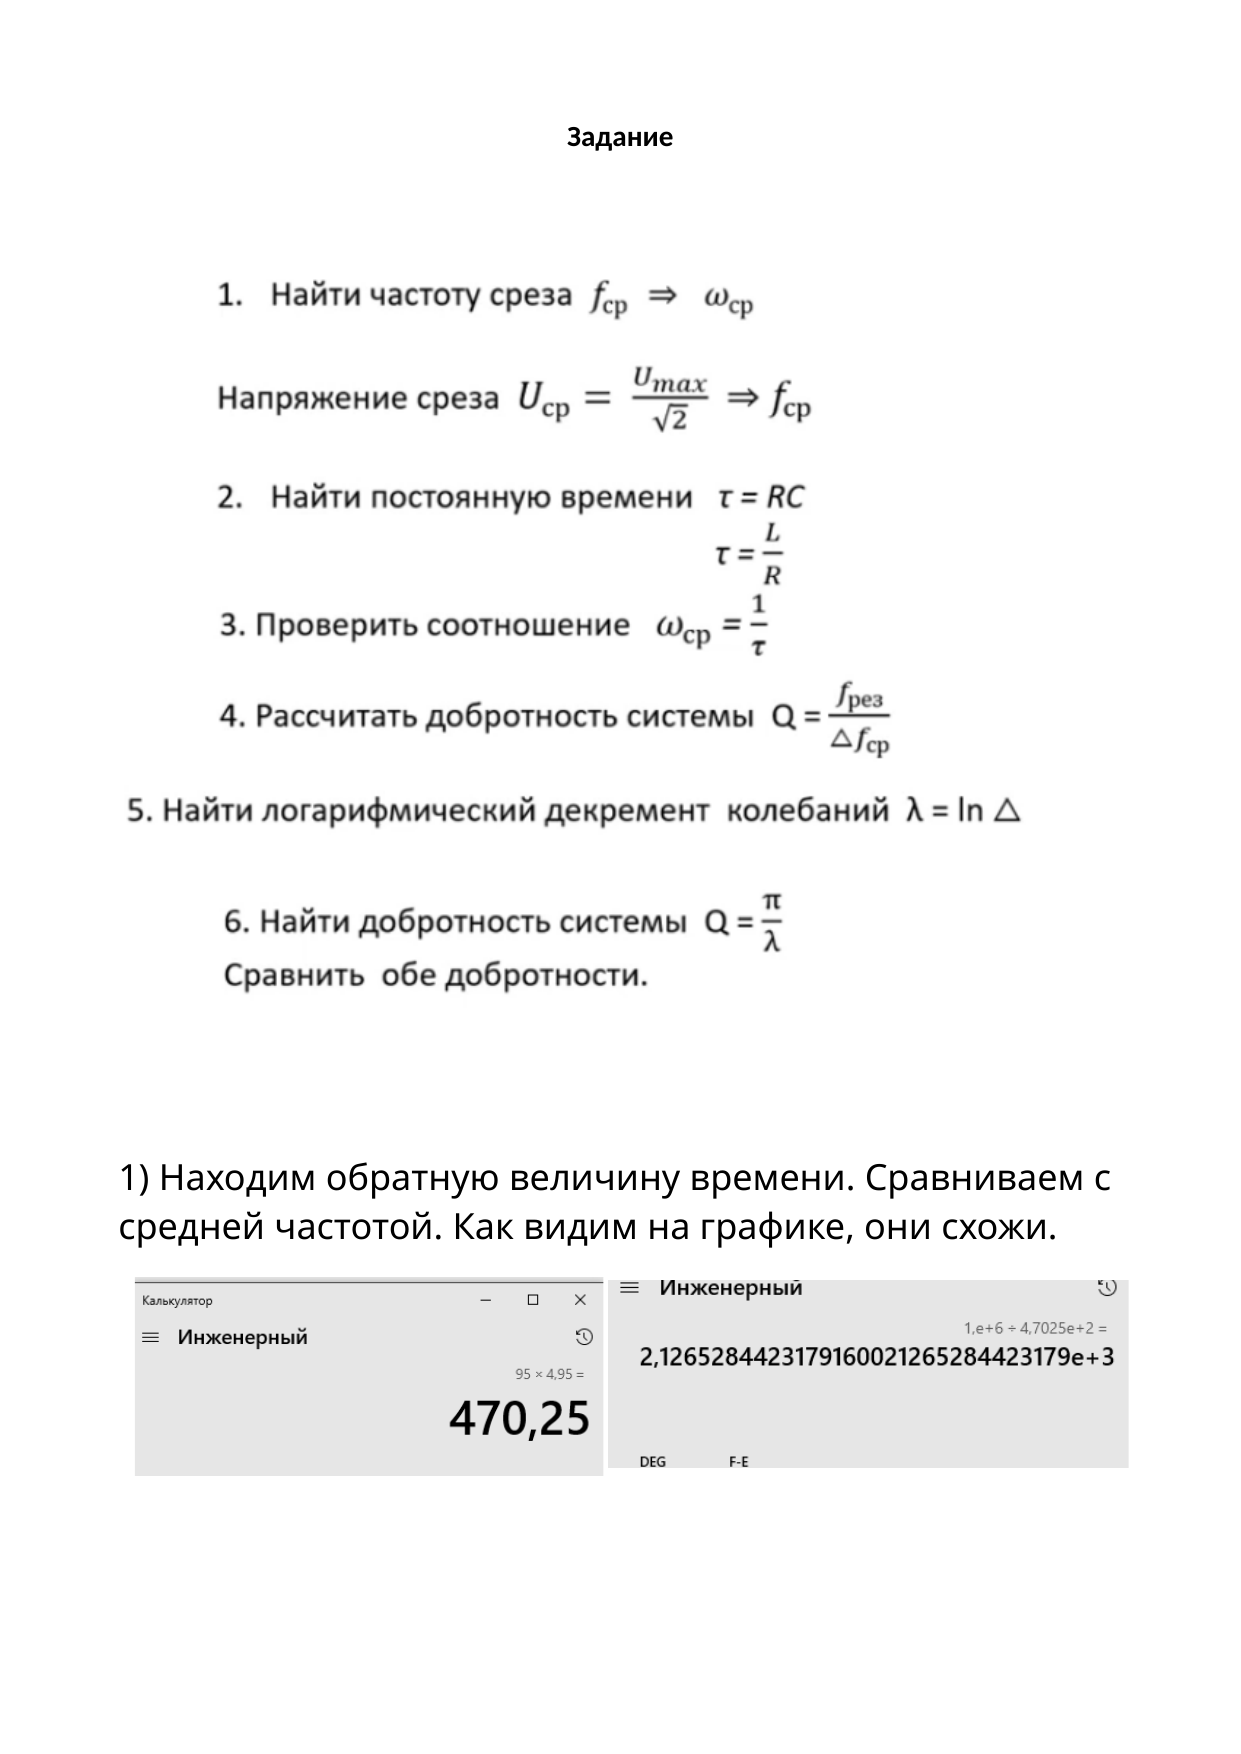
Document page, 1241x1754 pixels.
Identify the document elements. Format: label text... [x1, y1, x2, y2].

picture [134, 1277, 604, 1476]
text 1) Находим обратную величину времени. Сравниваем с средней частотой. Как видим на графике, они схожи. [118, 1152, 1122, 1250]
text Задание [118, 118, 1122, 154]
picture [608, 1280, 1129, 1468]
picture [118, 201, 1123, 1075]
